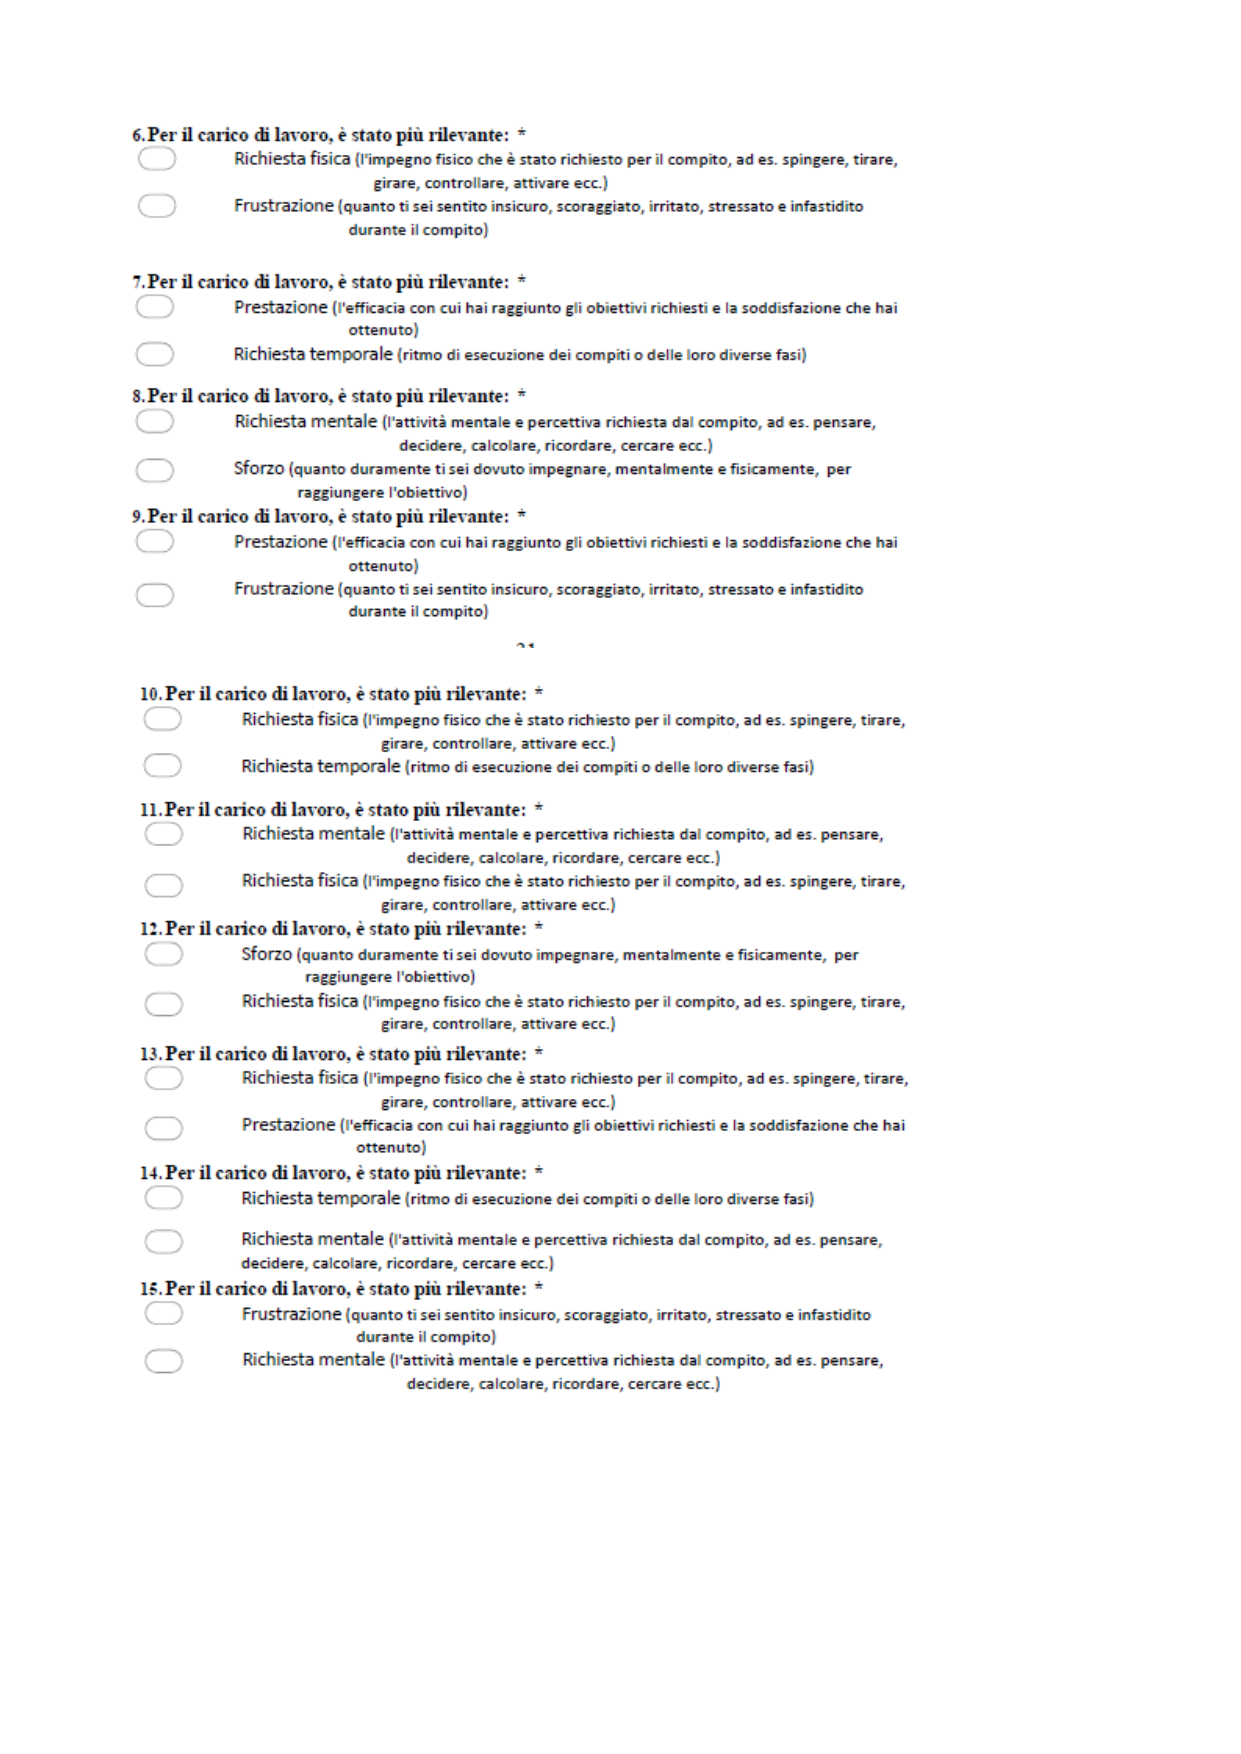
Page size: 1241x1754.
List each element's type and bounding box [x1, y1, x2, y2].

picture [118, 118, 922, 648]
picture [118, 666, 942, 1408]
